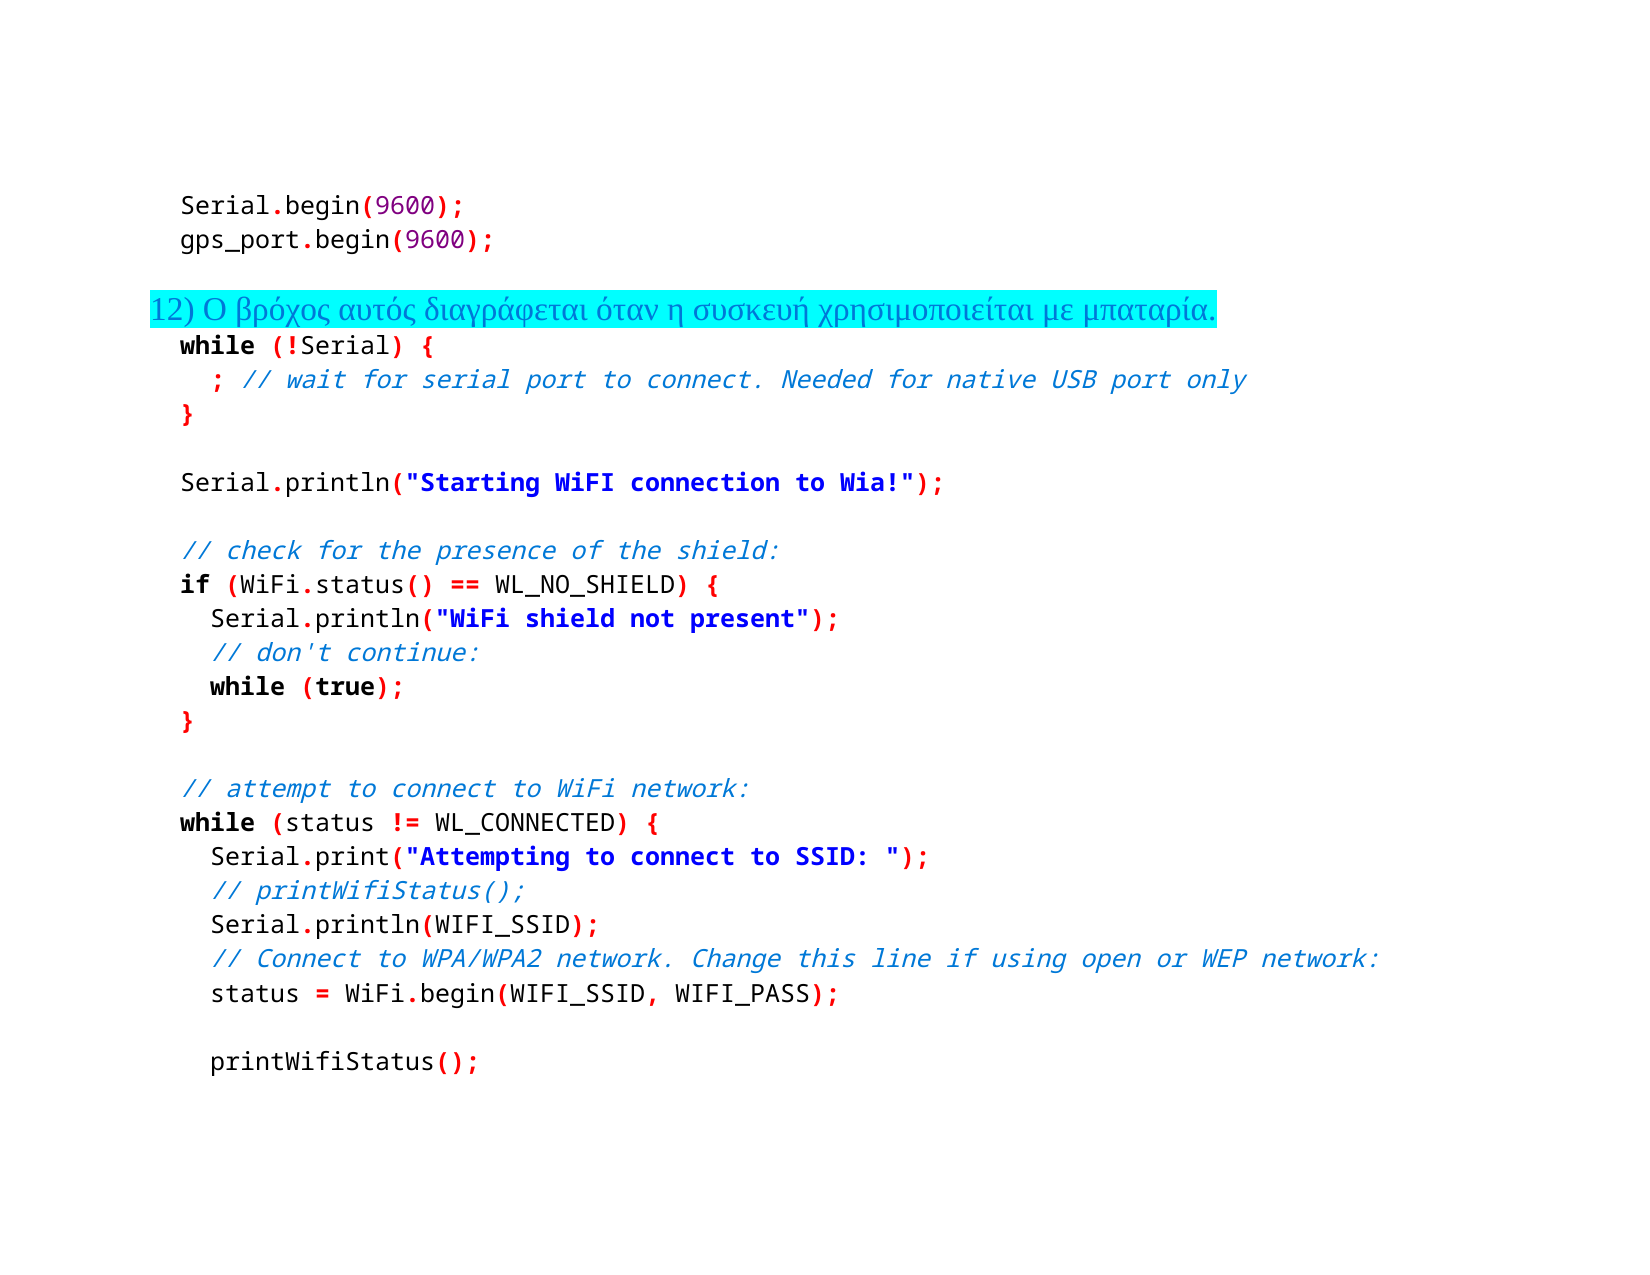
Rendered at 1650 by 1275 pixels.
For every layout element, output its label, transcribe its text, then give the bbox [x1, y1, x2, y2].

text // check for the presence of the shield: [150, 532, 1500, 566]
text if (WiFi.status() == WL_NO_SHIELD) { [150, 566, 1500, 601]
text printWifiStatus(); [150, 1043, 1500, 1077]
text Serial.println("Starting WiFI connection to Wia!"); [150, 464, 1500, 498]
text status = WiFi.begin(WIFI_SSID, WIFI_PASS); [150, 975, 1500, 1009]
text while (true); [150, 669, 1500, 703]
text while (!Serial) { [150, 328, 1500, 362]
text } [150, 396, 1500, 430]
text Serial.print("Attempting to connect to SSID: "); [150, 839, 1500, 873]
text // don't continue: [150, 634, 1500, 669]
text Serial.println("WiFi shield not present"); [150, 601, 1500, 634]
text // Connect to WPA/WPA2 network. Change this line if using open or WEP network: [150, 941, 1500, 975]
text // printWifiStatus(); [150, 873, 1500, 907]
text 12) Ο βρόχος αυτός διαγράφεται όταν η συσκευή χρησιμοποιείται με μπαταρία. [150, 290, 1500, 328]
text Serial.begin(9600); [150, 187, 1500, 222]
text Serial.println(WIFI_SSID); [150, 907, 1500, 941]
text gps_port.begin(9600); [150, 222, 1500, 256]
text // attempt to connect to WiFi network: [150, 771, 1500, 805]
text while (status != WL_CONNECTED) { [150, 805, 1500, 839]
text } [150, 703, 1500, 737]
text ; // wait for serial port to connect. Needed for native USB port only [150, 362, 1500, 396]
